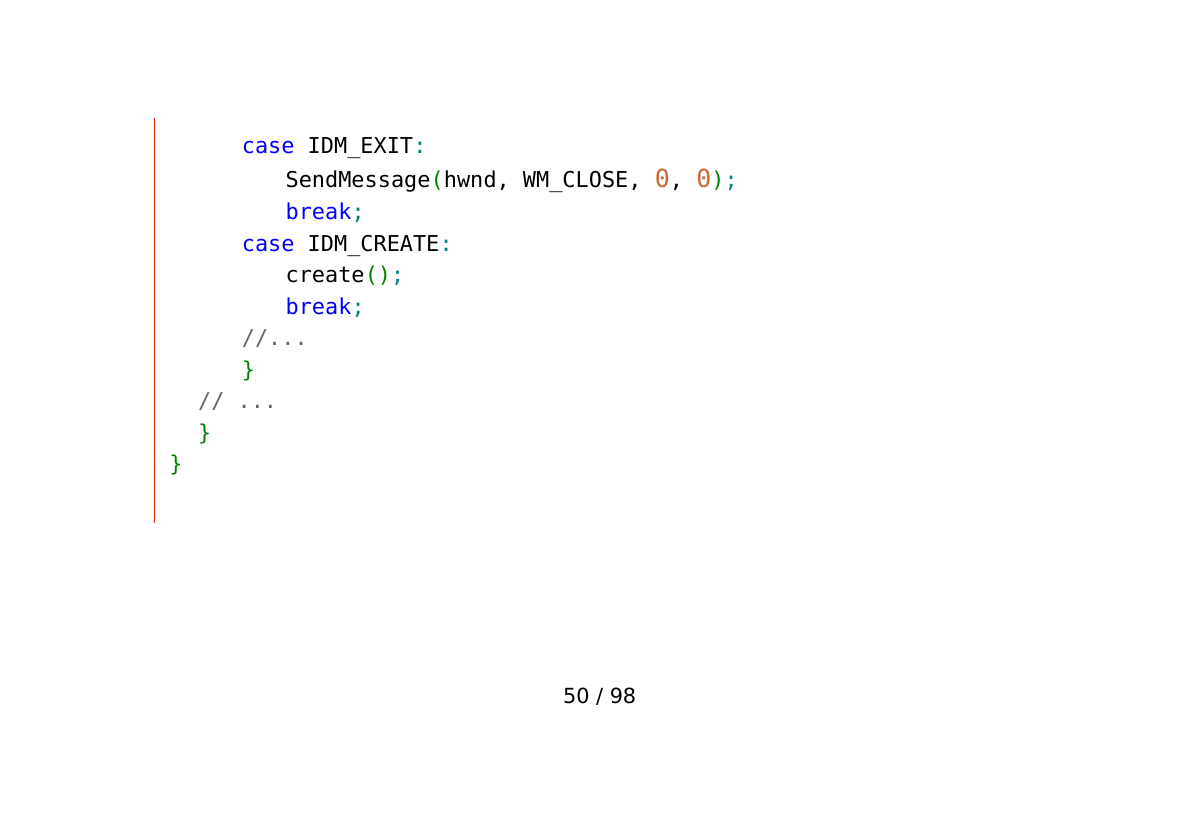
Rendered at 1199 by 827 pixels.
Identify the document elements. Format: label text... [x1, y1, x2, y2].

text } [155, 405, 1081, 436]
text break; [155, 185, 1081, 216]
text create(); [155, 248, 1081, 279]
text case IDM_CREATE: [155, 216, 1081, 248]
text case IDM_EXIT: [155, 118, 1081, 149]
text break; [155, 279, 1081, 311]
text // ... [155, 373, 1081, 405]
text SendMessage(hwnd, WM_CLOSE, 0, 0); [155, 149, 1081, 185]
text //... [155, 311, 1081, 342]
text } [155, 436, 1081, 477]
text } [155, 342, 1081, 373]
